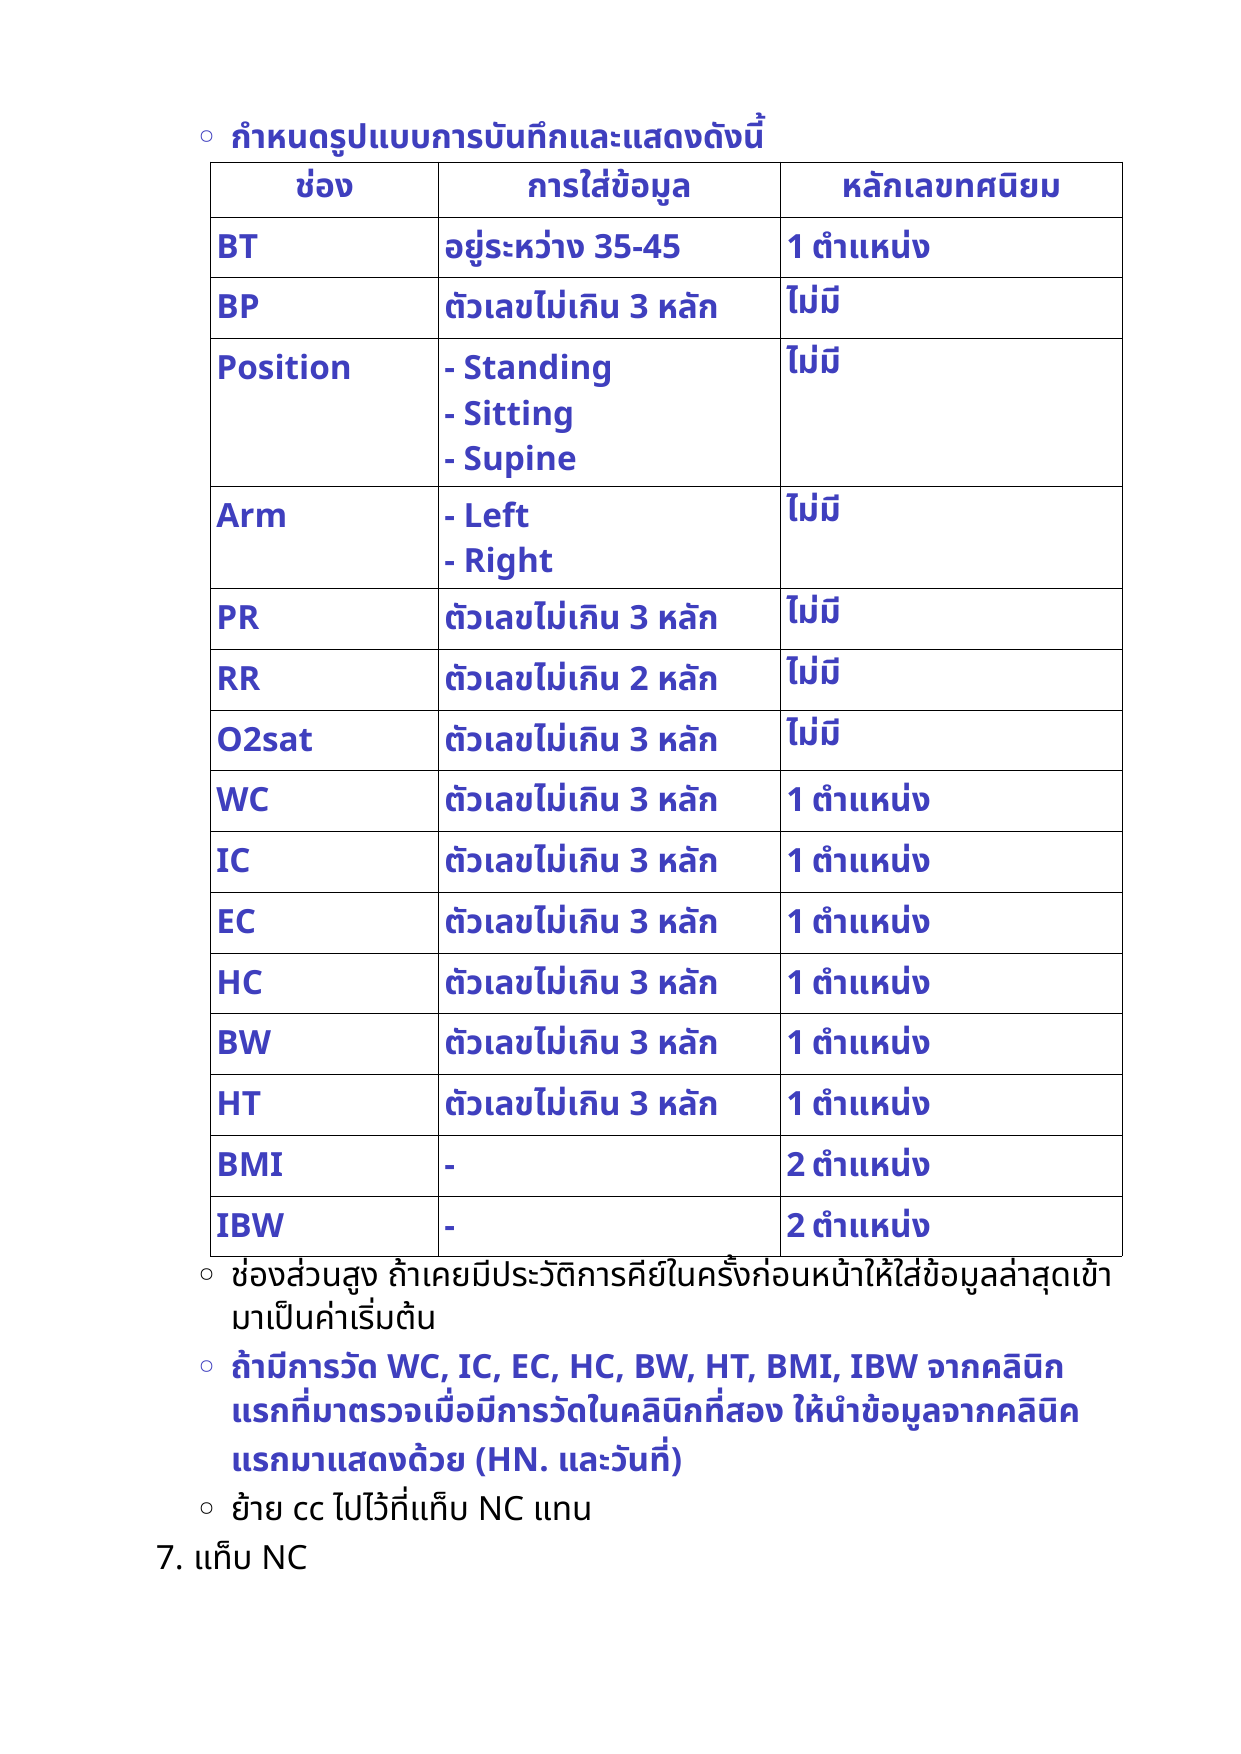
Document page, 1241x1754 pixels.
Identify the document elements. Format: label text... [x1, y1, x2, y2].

table_cell ตัวเลขไม่เกิน 3 หลัก [439, 954, 780, 1013]
table_cell 2ตำแหน่ง [781, 1136, 1122, 1196]
table_cell ตัวเลขไม่เกิน 3 หลัก [439, 771, 780, 831]
table_cell IBW [211, 1197, 438, 1256]
table_header ช่อง [211, 163, 438, 217]
table_cell BW [211, 1014, 438, 1074]
table_cell Position [211, 339, 438, 486]
table_cell 1ตำแหน่ง [781, 771, 1122, 831]
table_cell ตัวเลขไม่เกิน 3 หลัก [439, 711, 780, 770]
table_header การใส่ข้อมูล [439, 163, 780, 217]
table_cell ไม่มี [781, 589, 1122, 649]
table_cell 1ตำแหน่ง [781, 218, 1122, 277]
table_cell RR [211, 650, 438, 710]
table_header หลักเลขทศนิยม [781, 163, 1122, 217]
table_cell HC [211, 954, 438, 1013]
table_cell 1ตำแหน่ง [781, 1014, 1122, 1074]
table_cell ไม่มี [781, 711, 1122, 770]
table_cell ตัวเลขไม่เกิน 3 หลัก [439, 893, 780, 953]
table_cell 1ตำแหน่ง [781, 1075, 1122, 1135]
table_cell 1ตำแหน่ง [781, 832, 1122, 892]
table_cell - [439, 1136, 780, 1196]
table_cell EC [211, 893, 438, 953]
table_cell ตัวเลขไม่เกิน 3 หลัก [439, 1075, 780, 1135]
table_cell HT [211, 1075, 438, 1135]
table_cell BP [211, 278, 438, 338]
table_cell 1ตำแหน่ง [781, 954, 1122, 1013]
table_cell ไม่มี [781, 487, 1122, 588]
list แท็บ NC [156, 1534, 1122, 1583]
table_cell - [439, 1197, 780, 1256]
list ย้าย cc ไปไว้ที่แท็บ NC แทน [193, 1485, 1122, 1534]
table_cell O2sat [211, 711, 438, 770]
table_cell ไม่มี [781, 650, 1122, 710]
table_cell WC [211, 771, 438, 831]
list ช่องส่วนสูง ถ้าเคยมีประวัติการคีย์ในครั้งก่อนหน้าให้ใส่ข้อมูลล่าสุดเข้ามาเป็นค่าเริ่มต้น [193, 1256, 1122, 1343]
table_cell 1ตำแหน่ง [781, 893, 1122, 953]
table_cell BMI [211, 1136, 438, 1196]
table_cell 2ตำแหน่ง [781, 1197, 1122, 1256]
table_cell IC [211, 832, 438, 892]
table_cell ตัวเลขไม่เกิน 3 หลัก [439, 278, 780, 338]
table_cell อยู่ระหว่าง 35-45 [439, 218, 780, 277]
table_cell BT [211, 218, 438, 277]
table_cell - Left - Right [439, 487, 780, 588]
table_cell ตัวเลขไม่เกิน 3 หลัก [439, 832, 780, 892]
table_cell ไม่มี [781, 339, 1122, 486]
table_cell - Standing - Sitting - Supine [439, 339, 780, 486]
table_cell ตัวเลขไม่เกิน 2 หลัก [439, 650, 780, 710]
table_cell ตัวเลขไม่เกิน 3 หลัก [439, 589, 780, 649]
table_cell PR [211, 589, 438, 649]
list กำหนดรูปแบบการบันทึกและแสดงดังนี้ [193, 118, 1122, 162]
table_cell Arm [211, 487, 438, 588]
table_cell ไม่มี [781, 278, 1122, 338]
table_cell ตัวเลขไม่เกิน 3 หลัก [439, 1014, 780, 1074]
list ถ้ามีการวัด WC, IC, EC, HC, BW, HT, BMI, IBW จากคลินิกแรกที่มาตรวจเมื่อมีการวัดในคลินิกที่สอง ให้นำข้อมูลจากคลินิคแรกมาแสดงด้วย (HN. และวันที่) [193, 1343, 1122, 1485]
